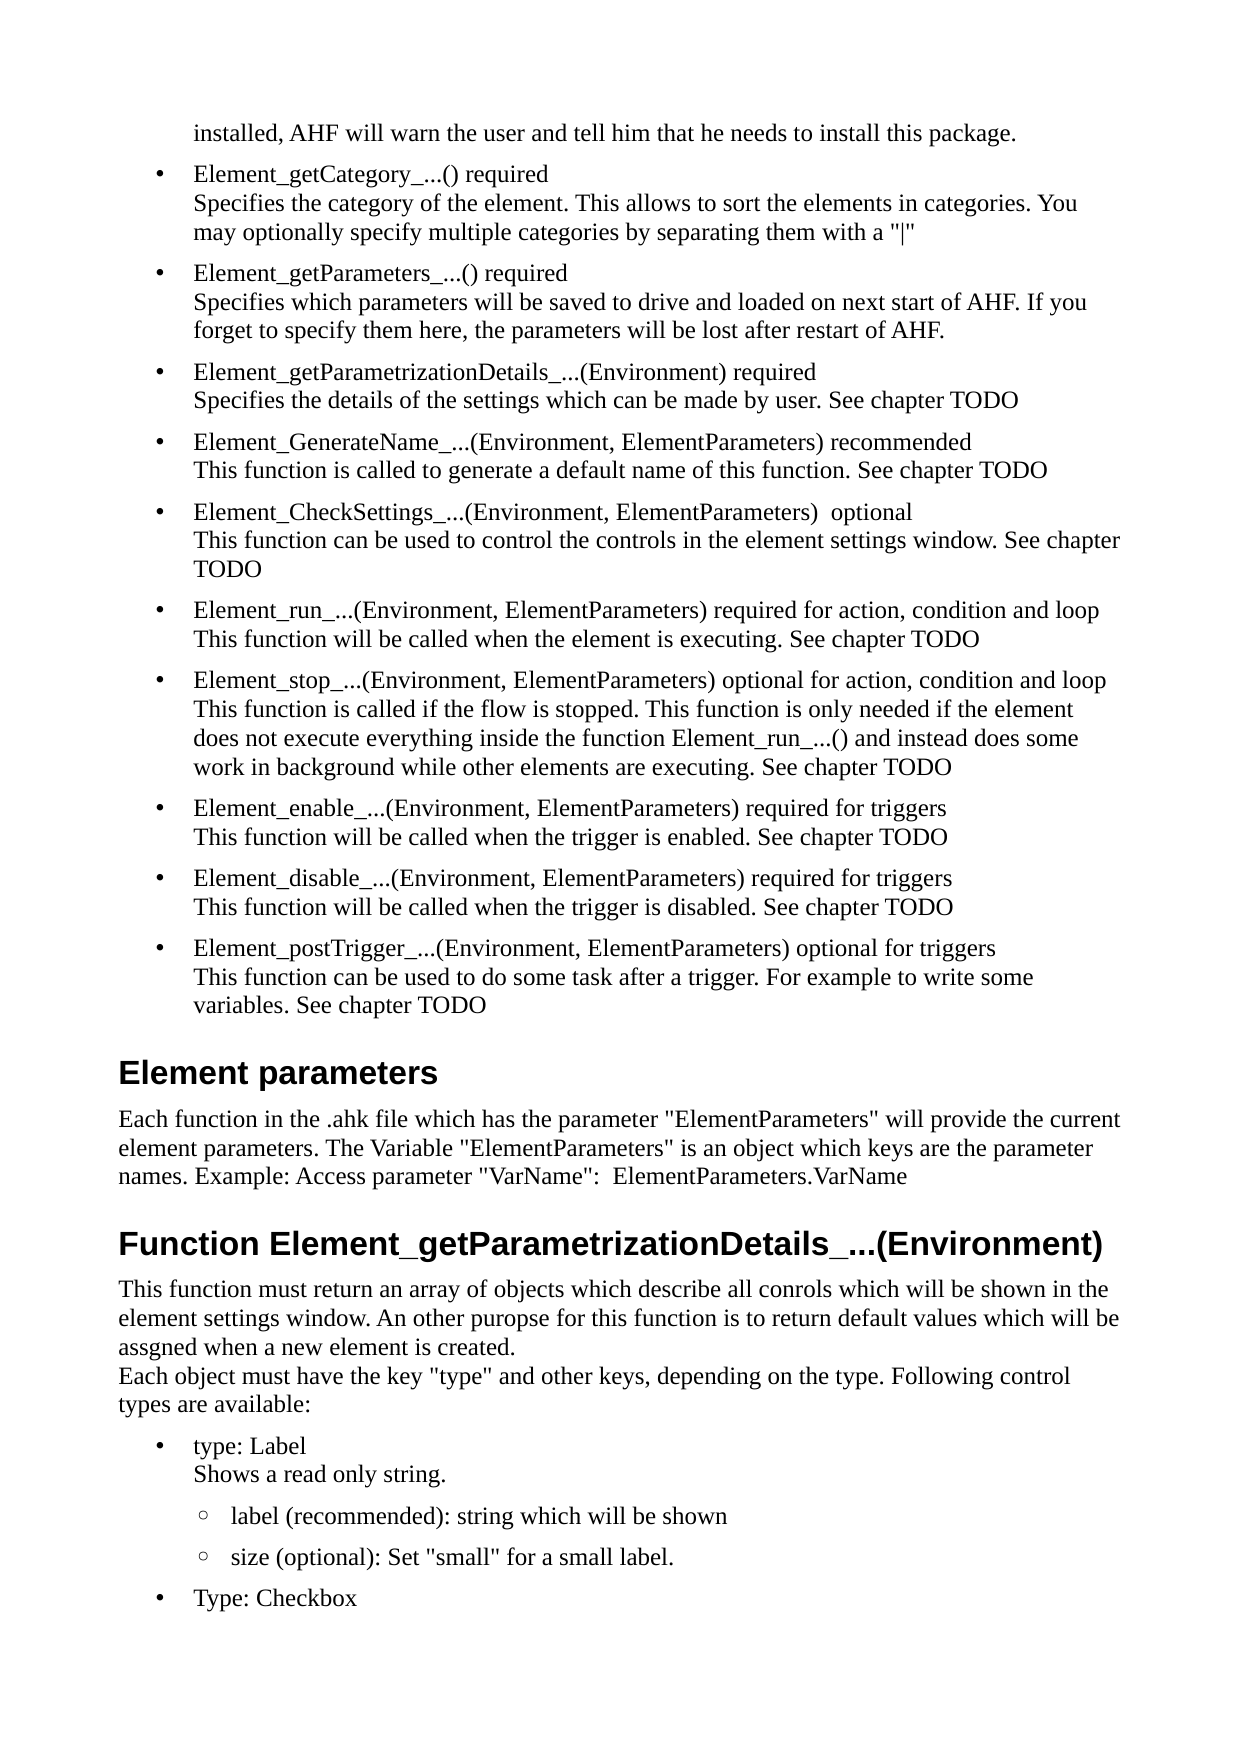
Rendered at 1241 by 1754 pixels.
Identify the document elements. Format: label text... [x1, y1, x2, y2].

subtitle Element parameters [118, 1053, 1122, 1091]
list Element_getCategory_...() required Specifies the category of the element. This allows to sort the elements in categories. You may optionally specify multiple categories by separating them with a "|" [156, 159, 1122, 246]
text This function must return an array of objects which describe all conrols which will be shown in the element settings window. An other puropse for this function is to return default values which will be assgned when a new element is created. Each object must have the key "type" and other keys, depending on the type. Following control types are available: [118, 1274, 1122, 1418]
list Element_disable_...(Environment, ElementParameters) required for triggers This function will be called when the trigger is disabled. See chapter TODO [156, 863, 1122, 921]
list Element_postTrigger_...(Environment, ElementParameters) optional for triggers This function can be used to do some task after a trigger. For example to write some variables. See chapter TODO [156, 933, 1122, 1019]
list Element_CheckSettings_...(Environment, ElementParameters) optional This function can be used to control the controls in the element settings window. See chapter TODO [156, 497, 1122, 583]
list type: Label Shows a read only string. [156, 1431, 1122, 1488]
list Element_GenerateName_...(Environment, ElementParameters) recommended This function is called to generate a default name of this function. See chapter TODO [156, 427, 1122, 484]
subtitle Function Element_getParametrizationDetails_...(Environment) [118, 1223, 1122, 1262]
list Element_run_...(Environment, ElementParameters) required for action, condition and loop This function will be called when the element is executing. See chapter TODO [156, 596, 1122, 653]
list Type: Checkbox [156, 1583, 1122, 1612]
list Element_getParametrizationDetails_...(Environment) required Specifies the details of the settings which can be made by user. See chapter TODO [156, 357, 1122, 414]
list Element_getParameters_...() required Specifies which parameters will be saved to drive and loaded on next start of AHF. If you forget to specify them here, the parameters will be lost after restart of AHF. [156, 258, 1122, 344]
list installed, AHF will warn the user and tell him that he needs to install this package. [156, 118, 1122, 147]
list label (recommended): string which will be shown [193, 1501, 1122, 1529]
list Element_stop_...(Environment, ElementParameters) optional for action, condition and loop This function is called if the flow is stopped. This function is only needed if the element does not execute everything inside the function Element_run_...() and instead does some work in background while other elements are executing. See chapter TODO [156, 666, 1122, 781]
text Each function in the .ahk file which has the parameter "ElementParameters" will provide the current element parameters. The Variable "ElementParameters" is an object which keys are the parameter names. Example: Access parameter "VarName": ElementParameters.VarName [118, 1104, 1122, 1190]
list Element_enable_...(Environment, ElementParameters) required for triggers This function will be called when the trigger is enabled. See chapter TODO [156, 793, 1122, 851]
list size (optional): Set "small" for a small label. [193, 1542, 1122, 1571]
